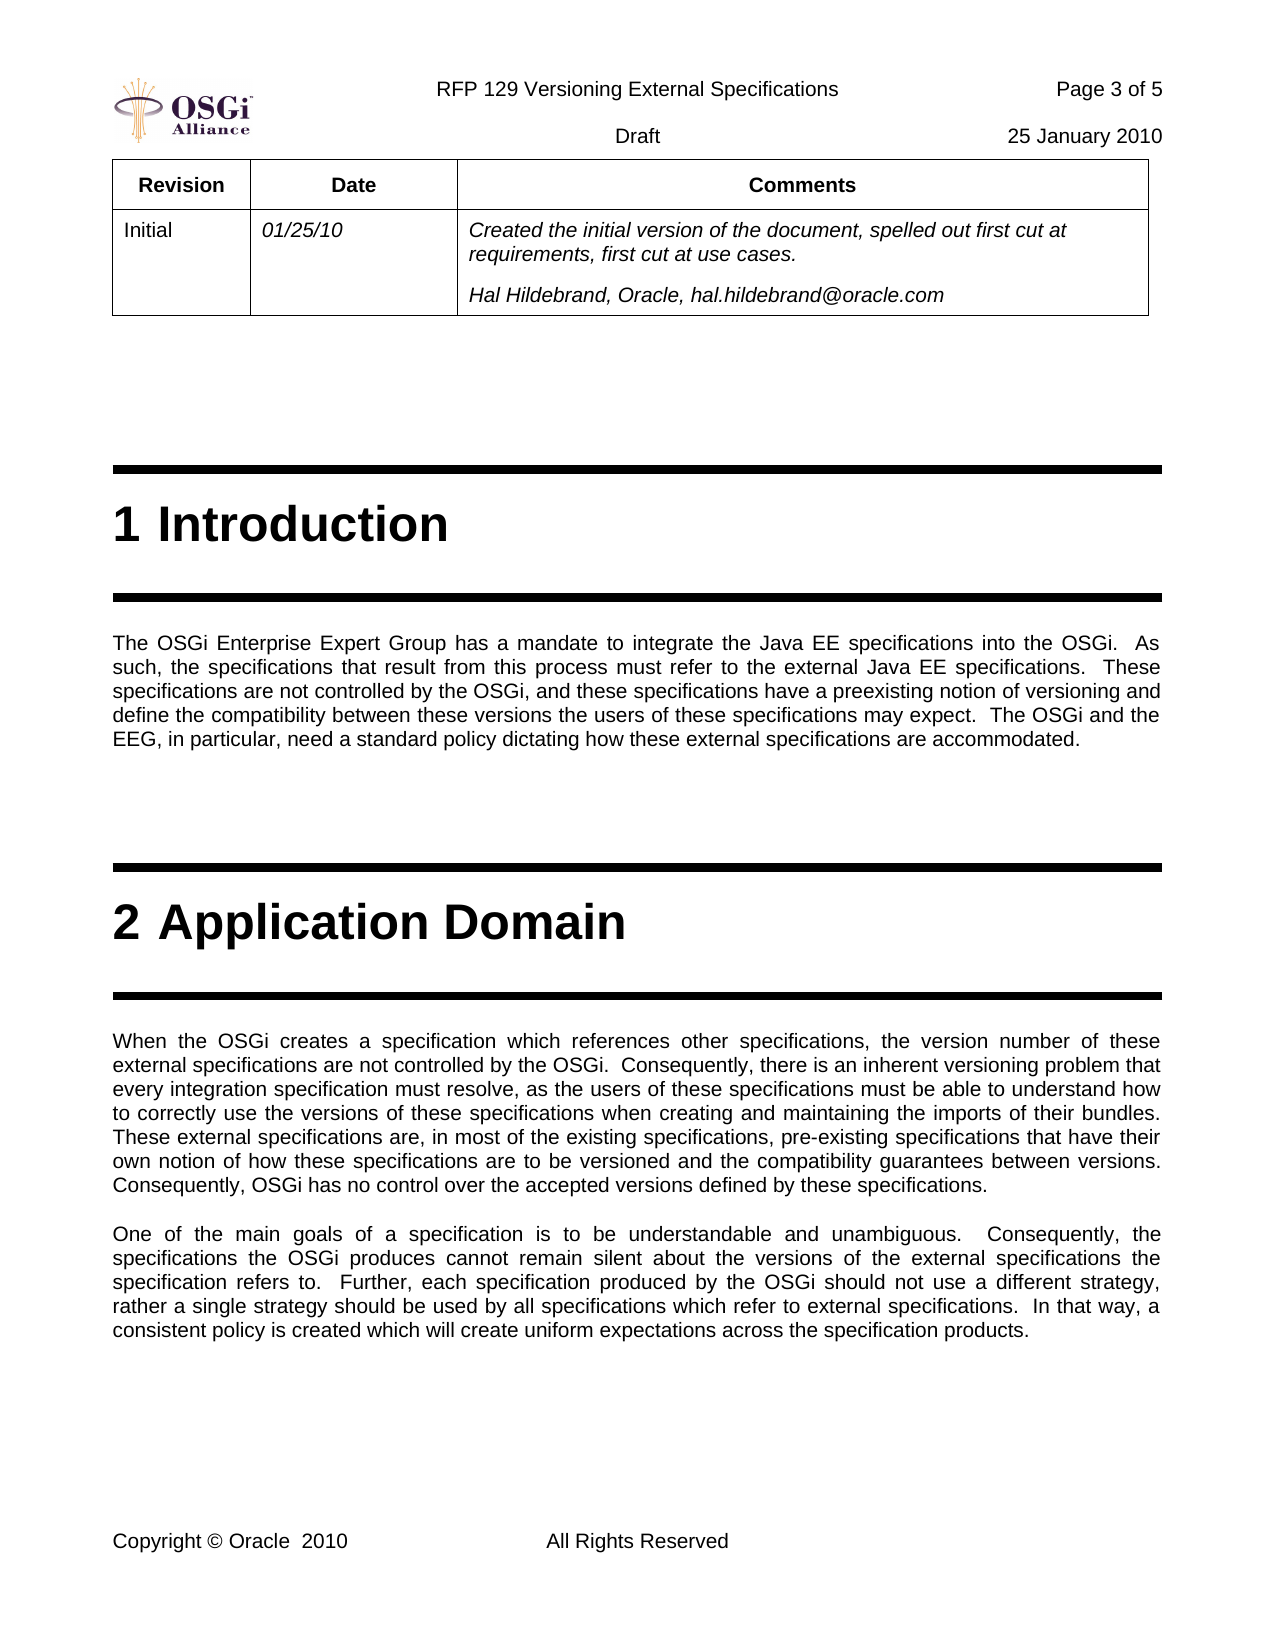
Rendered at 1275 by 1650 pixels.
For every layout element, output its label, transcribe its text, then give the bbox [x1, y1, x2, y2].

table_header Revision [113, 160, 250, 209]
text The OSGi Enterprise Expert Group has a mandate to integrate the Java EE specifications into the OSGi. As such, the specifications that result from this process must refer to the external Java EE specifications. These specifications are not controlled by the OSGi, and these specifications have a preexisting notion of versioning and define the compatibility between these versions the users of these specifications may expect. The OSGi and the EEG, in particular, need a standard policy dictating how these external specifications are accommodated. [112, 631, 1162, 751]
text One of the main goals of a specification is to be understandable and unambiguous. Consequently, the specifications the OSGi produces cannot remain silent about the versions of the external specifications the specification refers to. Further, each specification produced by the OSGi should not use a different strategy, rather a single strategy should be used by all specifications which refer to external specifications. In that way, a consistent policy is created which will create uniform expectations across the specification products. [112, 1222, 1162, 1342]
text When the OSGi creates a specification which references other specifications, the version number of these external specifications are not controlled by the OSGi. Consequently, there is an inherent versioning problem that every integration specification must resolve, as the users of these specifications must be able to understand how to correctly use the versions of these specifications when creating and maintaining the imports of their bundles. These external specifications are, in most of the existing specifications, pre-existing specifications that have their own notion of how these specifications are to be versioned and the compatibility guarantees between versions. Consequently, OSGi has no control over the accepted versions defined by these specifications. [112, 1029, 1162, 1197]
table_cell 01/25/10 [251, 210, 457, 315]
subtitle Application Domain [112, 864, 1162, 1000]
table_cell Initial [113, 210, 250, 315]
table_header Comments [458, 160, 1148, 209]
subtitle Introduction [112, 466, 1162, 602]
table_cell Created the initial version of the document, spelled out first cut at requirements, first cut at use cases. Hal Hildebrand, Oracle, hal.hildebrand@oracle.com [458, 210, 1148, 315]
table_header Date [251, 160, 457, 209]
picture [114, 78, 254, 143]
